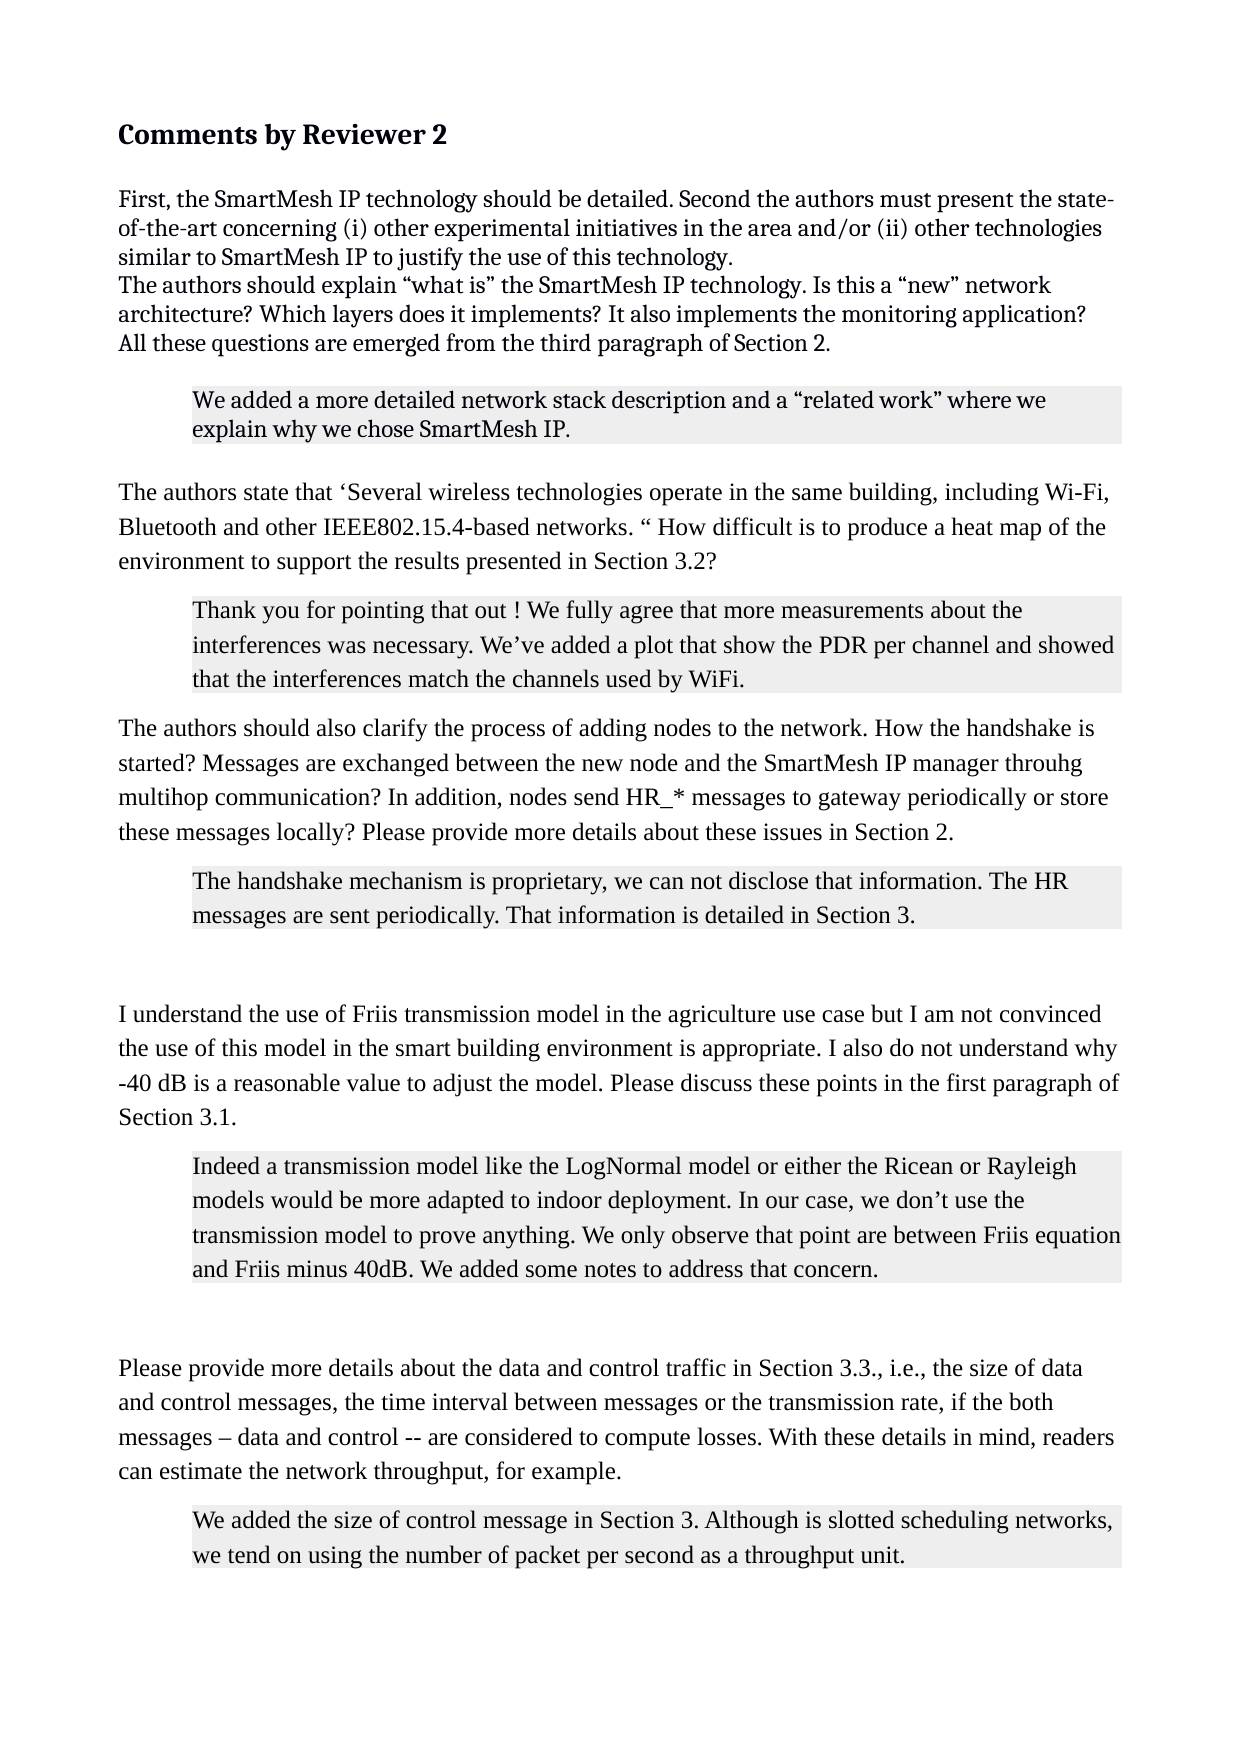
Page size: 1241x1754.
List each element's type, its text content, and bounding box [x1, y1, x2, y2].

text The authors should explain “what is” the SmartMesh IP technology. Is this a “new” network architecture? Which layers does it implements? It also implements the monitoring application? All these questions are emerged from the third paragraph of Section 2. [118, 271, 1122, 358]
text The authors should also clarify the process of adding nodes to the network. How the handshake is started? Messages are exchanged between the new node and the SmartMesh IP manager throuhg multihop communication? In addition, nodes send HR_* messages to gateway periodically or store these messages locally? Please provide more details about these issues in Section 2. [118, 713, 1122, 846]
text First, the SmartMesh IP technology should be detailed. Second the authors must present the state-of-the-art concerning (i) other experimental initiatives in the area and/or (ii) other technologies similar to SmartMesh IP to justify the use of this technology. [118, 185, 1122, 271]
text Comments by Reviewer 2 [118, 118, 1122, 152]
text The handshake mechanism is proprietary, we can not disclose that information. The HR messages are sent periodically. That information is detailed in Section 3. [192, 866, 1122, 929]
text Thank you for pointing that out ! We fully agree that more measurements about the interferences was necessary. We’ve added a plot that show the PDR per channel and showed that the interferences match the channels used by WiFi. [192, 596, 1122, 693]
text Indeed a transmission model like the LogNormal model or either the Ricean or Rayleigh models would be more adapted to indoor deployment. In our case, we don’t use the transmission model to prove anything. We only observe that point are between Friis equation and Friis minus 40dB. We added some notes to address that concern. [192, 1151, 1122, 1283]
text The authors state that ‘Several wireless technologies operate in the same building, including Wi-Fi, Bluetooth and other IEEE802.15.4-based networks. “ How difficult is to produce a heat map of the environment to support the results presented in Section 3.2? [118, 477, 1122, 575]
text We added the size of control message in Section 3. Although is slotted scheduling networks, we tend on using the number of packet per second as a throughput unit. [192, 1505, 1122, 1568]
text We added a more detailed network stack description and a “related work” where we explain why we chose SmartMesh IP. [192, 386, 1122, 444]
text Please provide more details about the data and control traffic in Section 3.3., i.e., the size of data and control messages, the time interval between messages or the transmission rate, if the both messages – data and control -- are considered to compute losses. With these details in mind, readers can estimate the network throughput, for example. [118, 1353, 1122, 1485]
text I understand the use of Friis transmission model in the agriculture use case but I am not convinced the use of this model in the smart building environment is appropriate. I also do not understand why -40 dB is a reasonable value to adjust the model. Please discuss these points in the first paragraph of Section 3.1. [118, 999, 1122, 1131]
